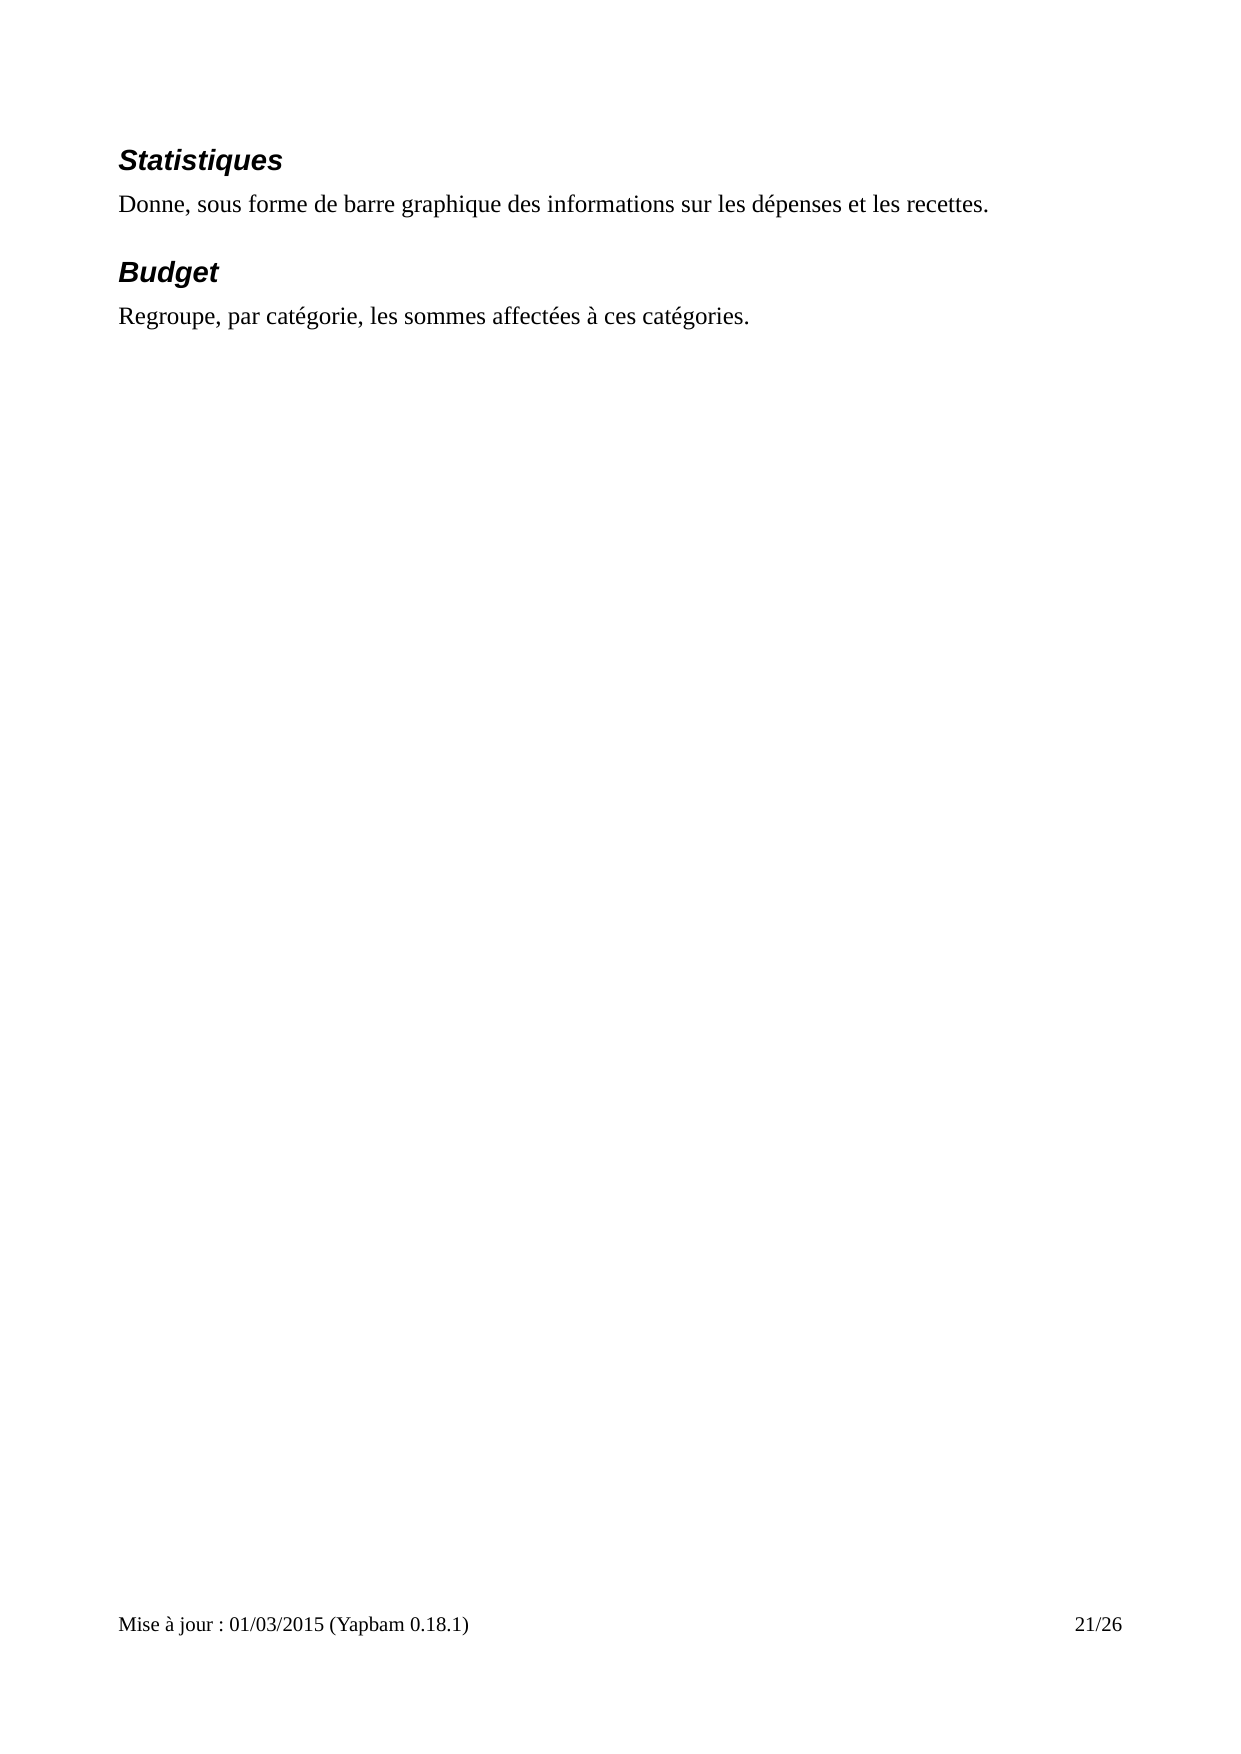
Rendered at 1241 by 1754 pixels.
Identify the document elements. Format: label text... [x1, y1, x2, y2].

text Donne, sous forme de barre graphique des informations sur les dépenses et les recettes. [118, 189, 1122, 218]
subtitle Budget [118, 255, 1122, 289]
text Regroupe, par catégorie, les sommes affectées à ces catégories. [118, 301, 1122, 330]
subtitle Statistiques [118, 143, 1122, 177]
